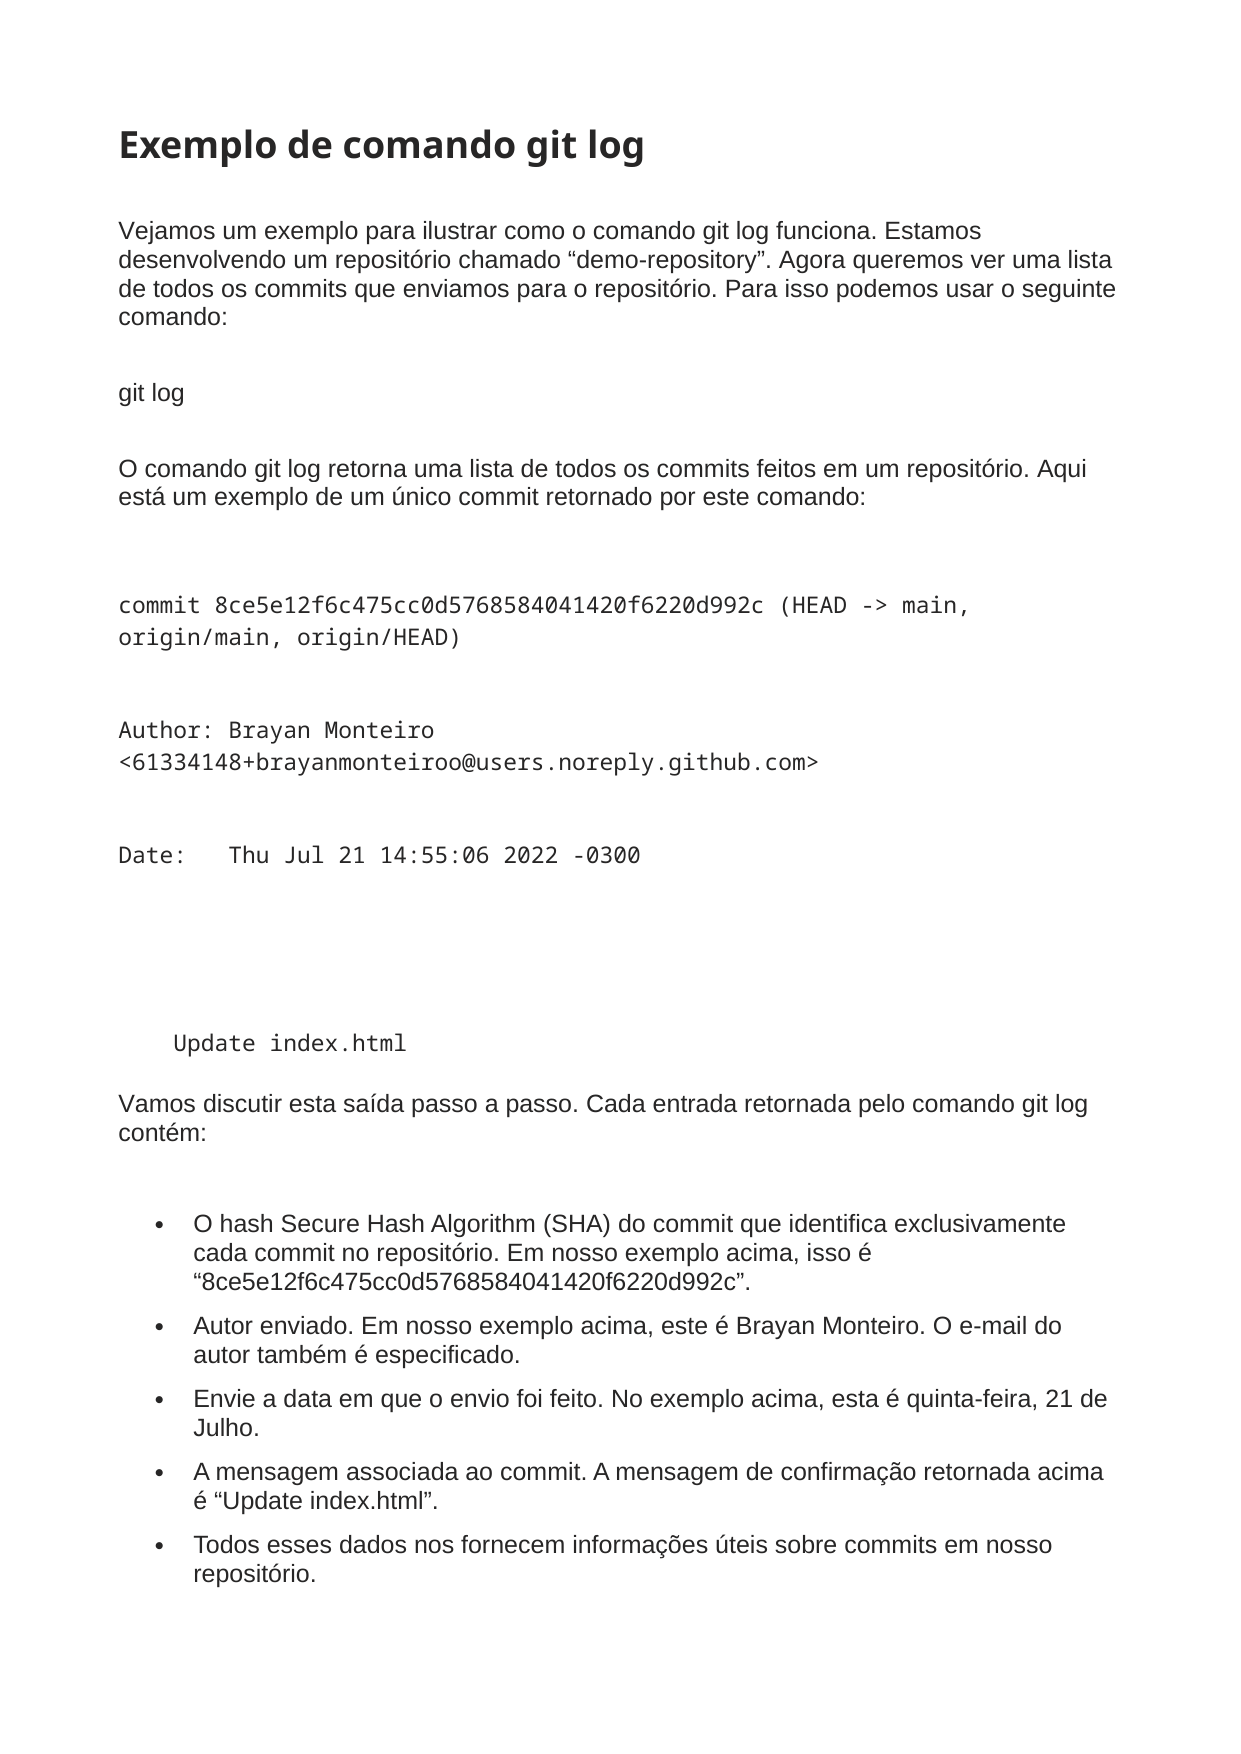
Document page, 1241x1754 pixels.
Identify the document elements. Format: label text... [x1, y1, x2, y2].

list Autor enviado. Em nosso exemplo acima, este é Brayan Monteiro. O e-mail do autor também é especificado. [156, 1311, 1122, 1368]
text Author: Brayan Monteiro <61334148+brayanmonteiroo@users.noreply.github.com> [118, 714, 1122, 777]
text commit 8ce5e12f6c475cc0d5768584041420f6220d992c (HEAD -> main, origin/main, origin/HEAD) [118, 589, 1122, 652]
list Envie a data em que o envio foi feito. No exemplo acima, esta é quinta-feira, 21 de Julho. [156, 1384, 1122, 1442]
subtitle Exemplo de comando git log [118, 118, 1122, 169]
text Update index.html [118, 1027, 1122, 1058]
text O comando git log retorna uma lista de todos os commits feitos em um repositório. Aqui está um exemplo de um único commit retornado por este comando: [118, 453, 1122, 511]
text Date: Thu Jul 21 14:55:06 2022 -0300 [118, 839, 1122, 870]
list O hash Secure Hash Algorithm (SHA) do commit que identifica exclusivamente cada commit no repositório. Em nosso exemplo acima, isso é “8ce5e12f6c475cc0d5768584041420f6220d992c”. [156, 1209, 1122, 1295]
text Vamos discutir esta saída passo a passo. Cada entrada retornada pelo comando git log contém: [118, 1089, 1122, 1147]
text Vejamos um exemplo para ilustrar como o comando git log funciona. Estamos desenvolvendo um repositório chamado “demo-repository”. Agora queremos ver uma lista de todos os commits que enviamos para o repositório. Para isso podemos usar o seguinte comando: [118, 216, 1122, 331]
list A mensagem associada ao commit. A mensagem de confirmação retornada acima é “Update index.html”. [156, 1457, 1122, 1515]
text git log [118, 378, 1122, 407]
list Todos esses dados nos fornecem informações úteis sobre commits em nosso repositório. [156, 1530, 1122, 1588]
